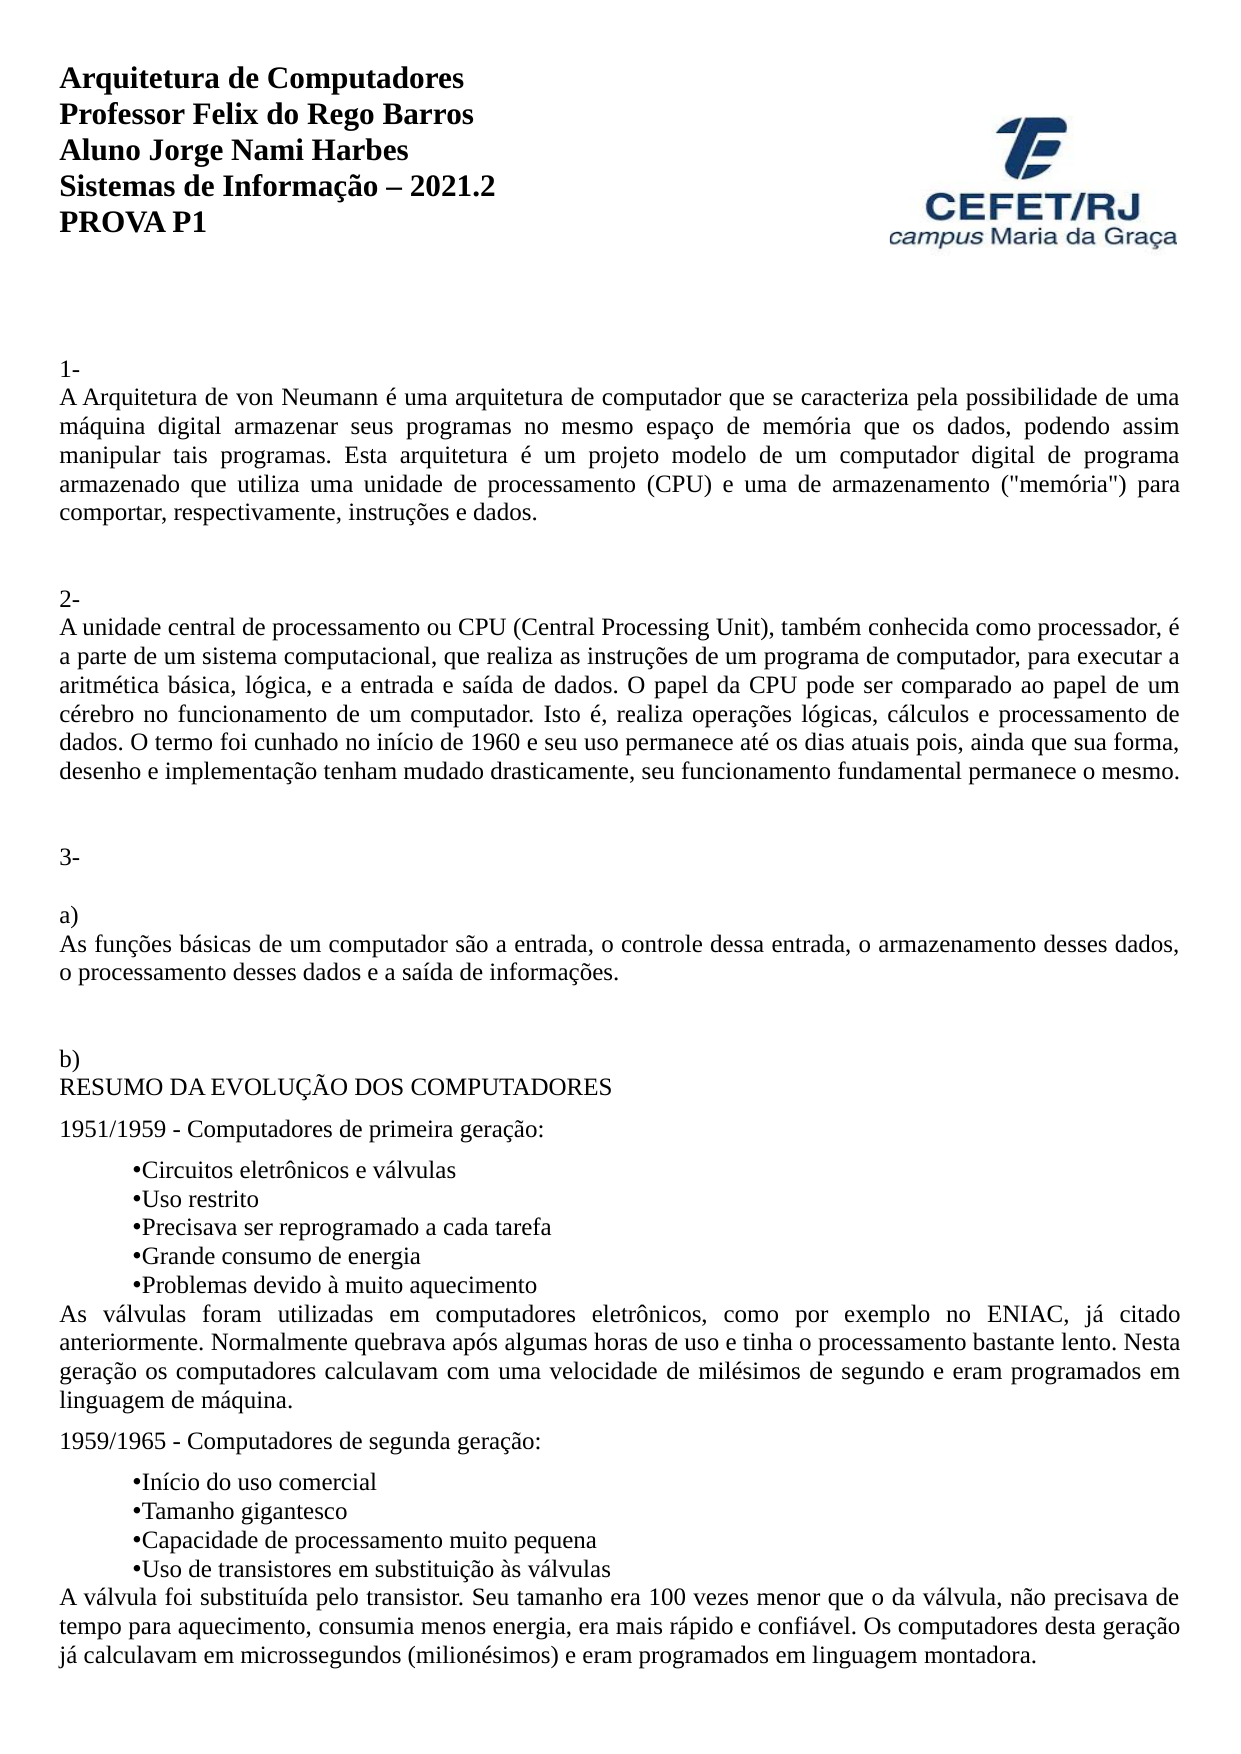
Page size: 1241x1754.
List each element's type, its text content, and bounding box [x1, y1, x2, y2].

text Sistemas de Informação – 2021.2 [59, 167, 889, 203]
list Início do uso comercial [59, 1467, 1181, 1496]
text A válvula foi substituída pelo transistor. Seu tamanho era 100 vezes menor que o da válvula, não precisava de tempo para aquecimento, consumia menos energia, era mais rápido e confiável. Os computadores desta geração já calculavam em microssegundos (milionésimos) e eram programados em linguagem montadora. [59, 1582, 1181, 1669]
text Aluno Jorge Nami Harbes [59, 131, 889, 167]
text As funções básicas de um computador são a entrada, o controle dessa entrada, o armazenamento desses dados, o processamento desses dados e a saída de informações. [59, 929, 1181, 986]
text 1- [59, 354, 1181, 382]
picture [889, 66, 1177, 298]
list Precisava ser reprogramado a cada tarefa [59, 1212, 1181, 1241]
text b) [59, 1044, 1181, 1072]
list Uso restrito [59, 1184, 1181, 1212]
text 2- [59, 584, 1181, 612]
text 3- [59, 842, 1181, 871]
text RESUMO DA EVOLUÇÃO DOS COMPUTADORES [59, 1072, 1181, 1101]
text 1959/1965 - Computadores de segunda geração: [59, 1426, 1181, 1455]
list Tamanho gigantesco [59, 1496, 1181, 1525]
text PROVA P1 [59, 203, 889, 239]
text Professor Felix do Rego Barros [59, 95, 889, 131]
text A unidade central de processamento ou CPU (Central Processing Unit), também conhecida como processador, é a parte de um sistema computacional, que realiza as instruções de um programa de computador, para executar a aritmética básica, lógica, e a entrada e saída de dados. O papel da CPU pode ser comparado ao papel de um cérebro no funcionamento de um computador. Isto é, realiza operações lógicas, cálculos e processamento de dados. O termo foi cunhado no início de 1960 e seu uso permanece até os dias atuais pois, ainda que sua forma, desenho e implementação tenham mudado drasticamente, seu funcionamento fundamental permanece o mesmo. [59, 612, 1181, 785]
text A Arquitetura de von Neumann é uma arquitetura de computador que se caracteriza pela possibilidade de uma máquina digital armazenar seus programas no mesmo espaço de memória que os dados, podendo assim manipular tais programas. Esta arquitetura é um projeto modelo de um computador digital de programa armazenado que utiliza uma unidade de processamento (CPU) e uma de armazenamento ("memória") para comportar, respectivamente, instruções e dados. [59, 382, 1181, 526]
text Arquitetura de Computadores [59, 59, 1181, 95]
list Grande consumo de energia [59, 1241, 1181, 1270]
text a) [59, 900, 1181, 929]
list Uso de transistores em substituição às válvulas [59, 1554, 1181, 1582]
list Circuitos eletrônicos e válvulas [59, 1155, 1181, 1184]
text As válvulas foram utilizadas em computadores eletrônicos, como por exemplo no ENIAC, já citado anteriormente. Normalmente quebrava após algumas horas de uso e tinha o processamento bastante lento. Nesta geração os computadores calculavam com uma velocidade de milésimos de segundo e eram programados em linguagem de máquina. [59, 1299, 1181, 1414]
list Capacidade de processamento muito pequena [59, 1525, 1181, 1554]
text 1951/1959 - Computadores de primeira geração: [59, 1114, 1181, 1142]
list Problemas devido à muito aquecimento [59, 1270, 1181, 1299]
